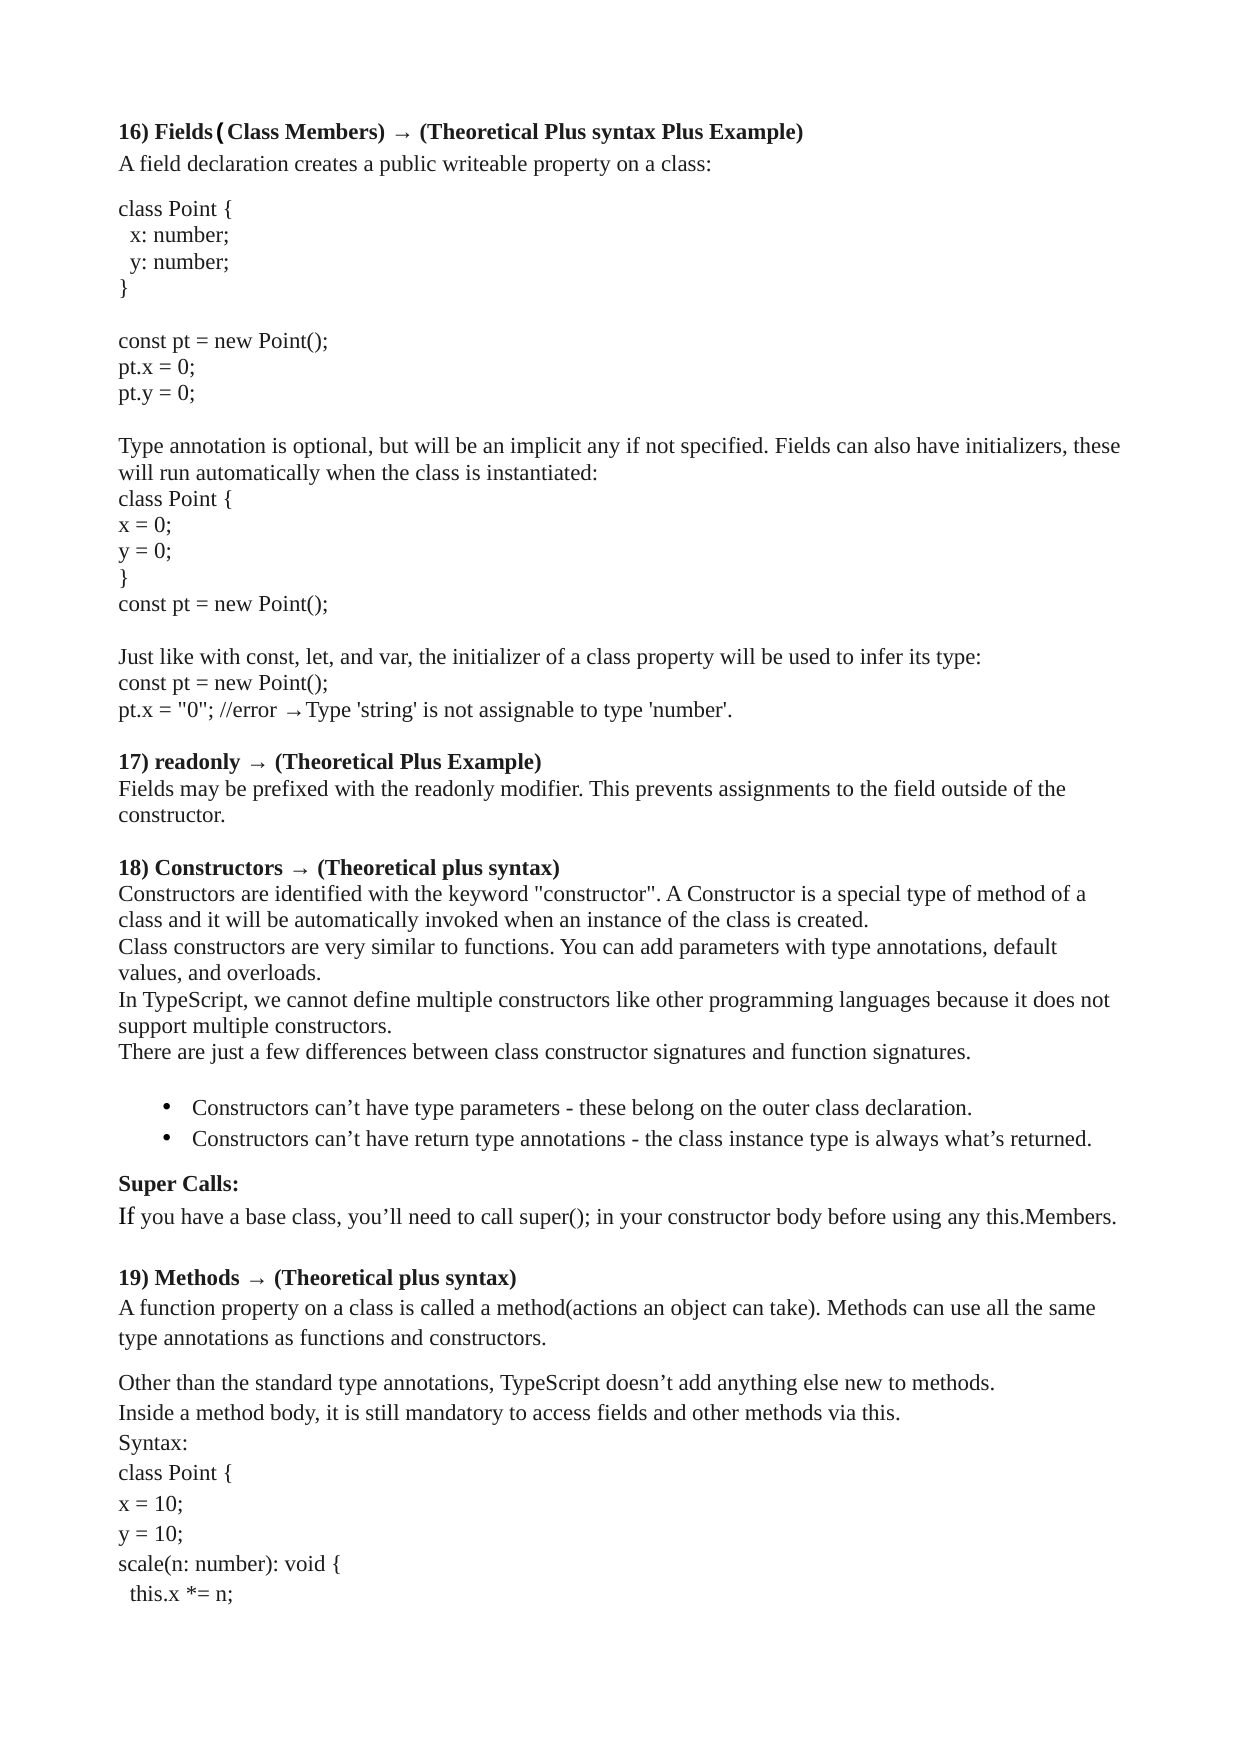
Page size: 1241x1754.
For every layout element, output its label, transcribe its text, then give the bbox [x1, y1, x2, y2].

text y: number; [118, 248, 1122, 274]
list Constructors can’t have type parameters - these belong on the outer class declaration. [162, 1094, 1122, 1121]
text x: number; [118, 221, 1122, 248]
text class Point { [118, 195, 1122, 221]
text } [118, 274, 1122, 300]
text const pt = new Point(); [118, 327, 1122, 353]
text Other than the standard type annotations, TypeScript doesn’t add anything else new to methods. Inside a method body, it is still mandatory to access fields and other methods via this. Syntax: class Point { x = 10; y = 10; scale(n: number): void { this.x *= n; [118, 1369, 1122, 1607]
text Super Calls: If you have a base class, you’ll need to call super(); in your constructor body before using any this.Members. 19) Methods → (Theoretical plus syntax) A function property on a class is called a method(actions an object can take). Methods can use all the same type annotations as functions and constructors. [118, 1170, 1122, 1350]
text 16) Fields(Class Members) → (Theoretical Plus syntax Plus Example) A field declaration creates a public writeable property on a class: [118, 118, 1122, 177]
text pt.y = 0; Type annotation is optional, but will be an implicit any if not specified. Fields can also have initializers, these will run automatically when the class is instantiated: class Point { x = 0; y = 0; } const pt = new Point(); Just like with const, let, and var, the initializer of a class property will be used to infer its type: const pt = new Point(); pt.x = "0"; //error →Type 'string' is not assignable to type 'number'. 17) readonly → (Theoretical Plus Example) Fields may be prefixed with the readonly modifier. This prevents assignments to the field outside of the constructor. 18) Constructors → (Theoretical plus syntax) Constructors are identified with the keyword "constructor". A Constructor is a special type of method of a class and it will be automatically invoked when an instance of the class is created. Class constructors are very similar to functions. You can add parameters with type annotations, default values, and overloads. In TypeScript, we cannot define multiple constructors like other programming languages because it does not support multiple constructors. There are just a few differences between class constructor signatures and function signatures. [118, 379, 1122, 1065]
text pt.x = 0; [118, 353, 1122, 379]
list Constructors can’t have return type annotations - the class instance type is always what’s returned. [162, 1125, 1122, 1152]
